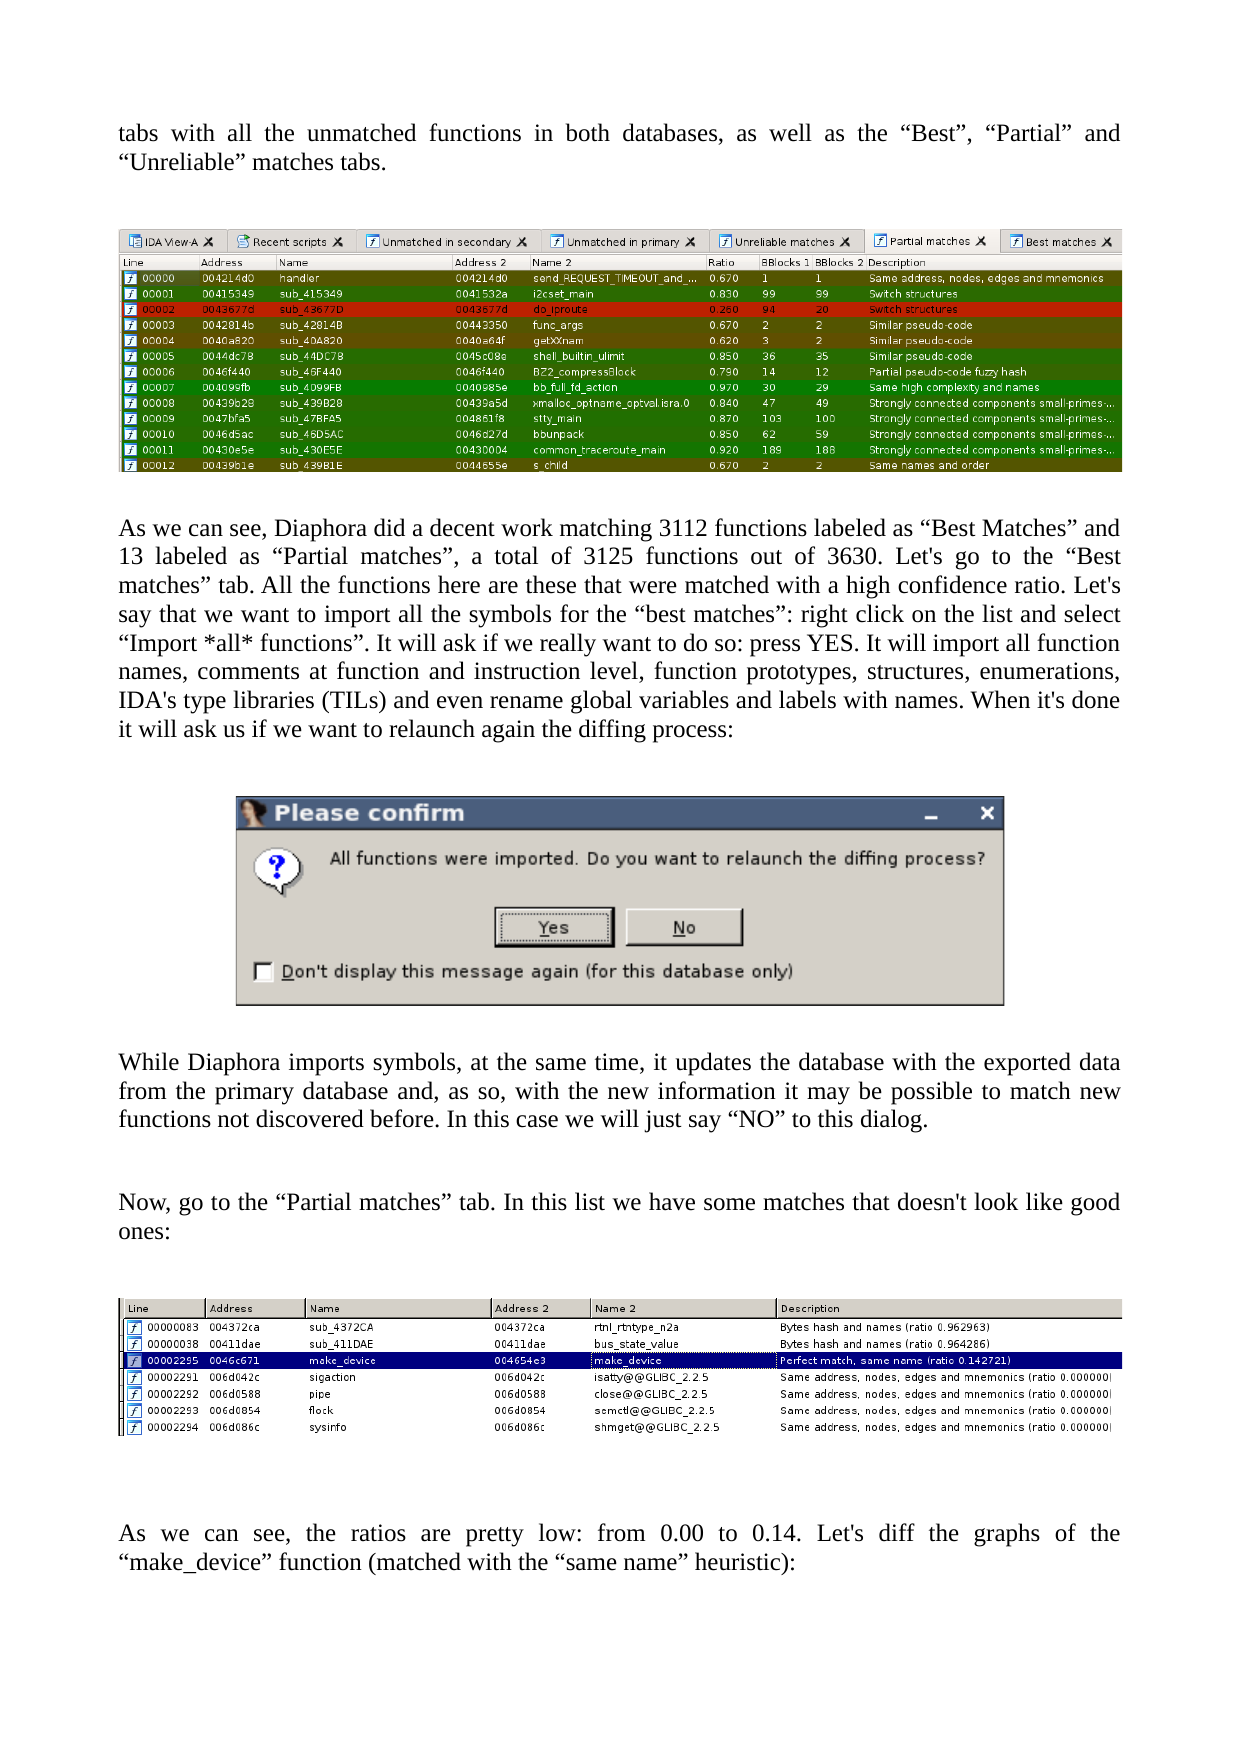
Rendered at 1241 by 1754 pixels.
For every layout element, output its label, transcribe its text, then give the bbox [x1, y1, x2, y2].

text As we can see, Diaphora did a decent work matching 3112 functions labeled as “Best Matches” and 13 labeled as “Partial matches”, a total of 3125 functions out of 3630. Let's go to the “Best matches” tab. All the functions here are these that were matched with a high confidence ratio. Let's say that we want to import all the symbols for the “best matches”: right click on the list and select “Import *all* functions”. It will ask if we really want to do so: press YES. It will import all function names, comments at function and instruction level, function prototypes, structures, enumerations, IDA's type libraries (TILs) and even rename global variables and labels with names. When it's done it will ask us if we want to relaunch again the diffing process: [118, 513, 1122, 743]
text While Diaphora imports symbols, at the same time, it updates the database with the exported data from the primary database and, as so, with the new information it may be possible to match new functions not discovered before. In this case we will just say “NO” to this dialog. [118, 1047, 1122, 1133]
picture [235, 796, 1005, 1006]
text Now, go to the “Partial matches” tab. In this list we have some matches that doesn't look like good ones: [118, 1187, 1122, 1244]
picture [118, 229, 1123, 472]
text As we can see, the ratios are pretty low: from 0.00 to 0.14. Let's diff the graphs of the “make_device” function (matched with the “same name” heuristic): [118, 1518, 1122, 1576]
picture [118, 1298, 1123, 1436]
text tabs with all the unmatched functions in both databases, as well as the “Best”, “Partial” and “Unreliable” matches tabs. [118, 118, 1122, 176]
